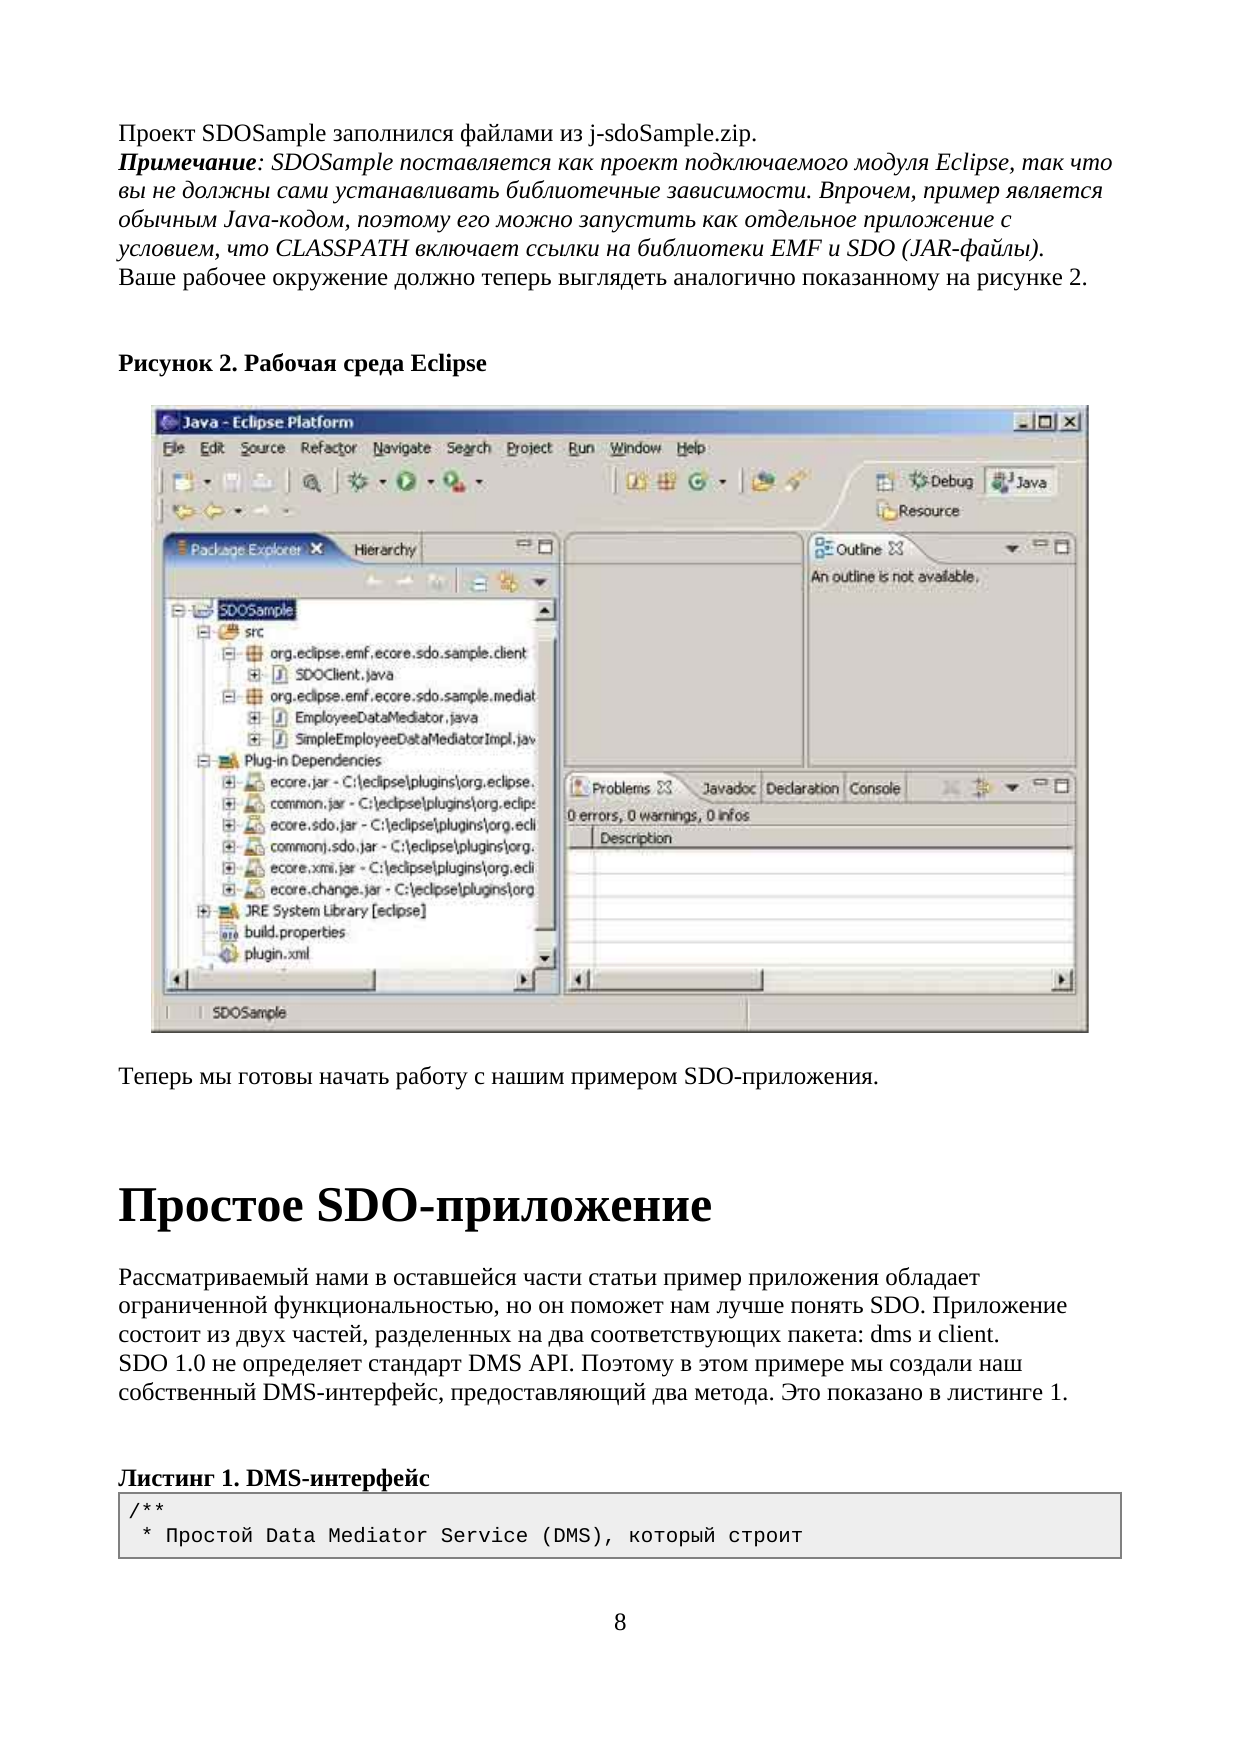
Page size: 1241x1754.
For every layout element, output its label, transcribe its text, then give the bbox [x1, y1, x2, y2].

text Рисунок 2. Рабочая среда Eclipse [118, 291, 1122, 406]
text Рассматриваемый нами в оставшейся части статьи пример приложения обладает ограниченной функциональностью, но он поможет нам лучше понять SDO. Приложение состоит из двух частей, разделенных на два соответствующих пакета: dms и client. [118, 1262, 1122, 1348]
text SDO 1.0 не определяет стандарт DMS API. Поэтому в этом примере мы создали наш собственный DMS-интерфейс, предоставляющий два метода. Это показано в листинге 1. [118, 1348, 1122, 1405]
text Листинг 1. DMS-интерфейс [118, 1405, 1122, 1492]
subtitle Простое SDO-приложение [118, 1174, 1122, 1232]
text Примечание: SDOSample поставляется как проект подключаемого модуля Eclipse, так что вы не должны сами устанавливать библиотечные зависимости. Впрочем, пример является обычным Java-кодом, поэтому его можно запустить как отдельное приложение с условием, что CLASSPATH включает ссылки на библиотеки EMF и SDO (JAR-файлы). [118, 147, 1122, 262]
text Проект SDOSample заполнился файлами из j-sdoSample.zip. [118, 118, 1122, 147]
picture [151, 405, 1089, 1033]
text Ваше рабочее окружение должно теперь выглядеть аналогично показанному на рисунке 2. [118, 262, 1122, 291]
text Теперь мы готовы начать работу с нашим примером SDO-приложения. [118, 1061, 1122, 1090]
table_header /** * Простой Data Mediator Service (DMS), который строит [120, 1494, 1120, 1557]
